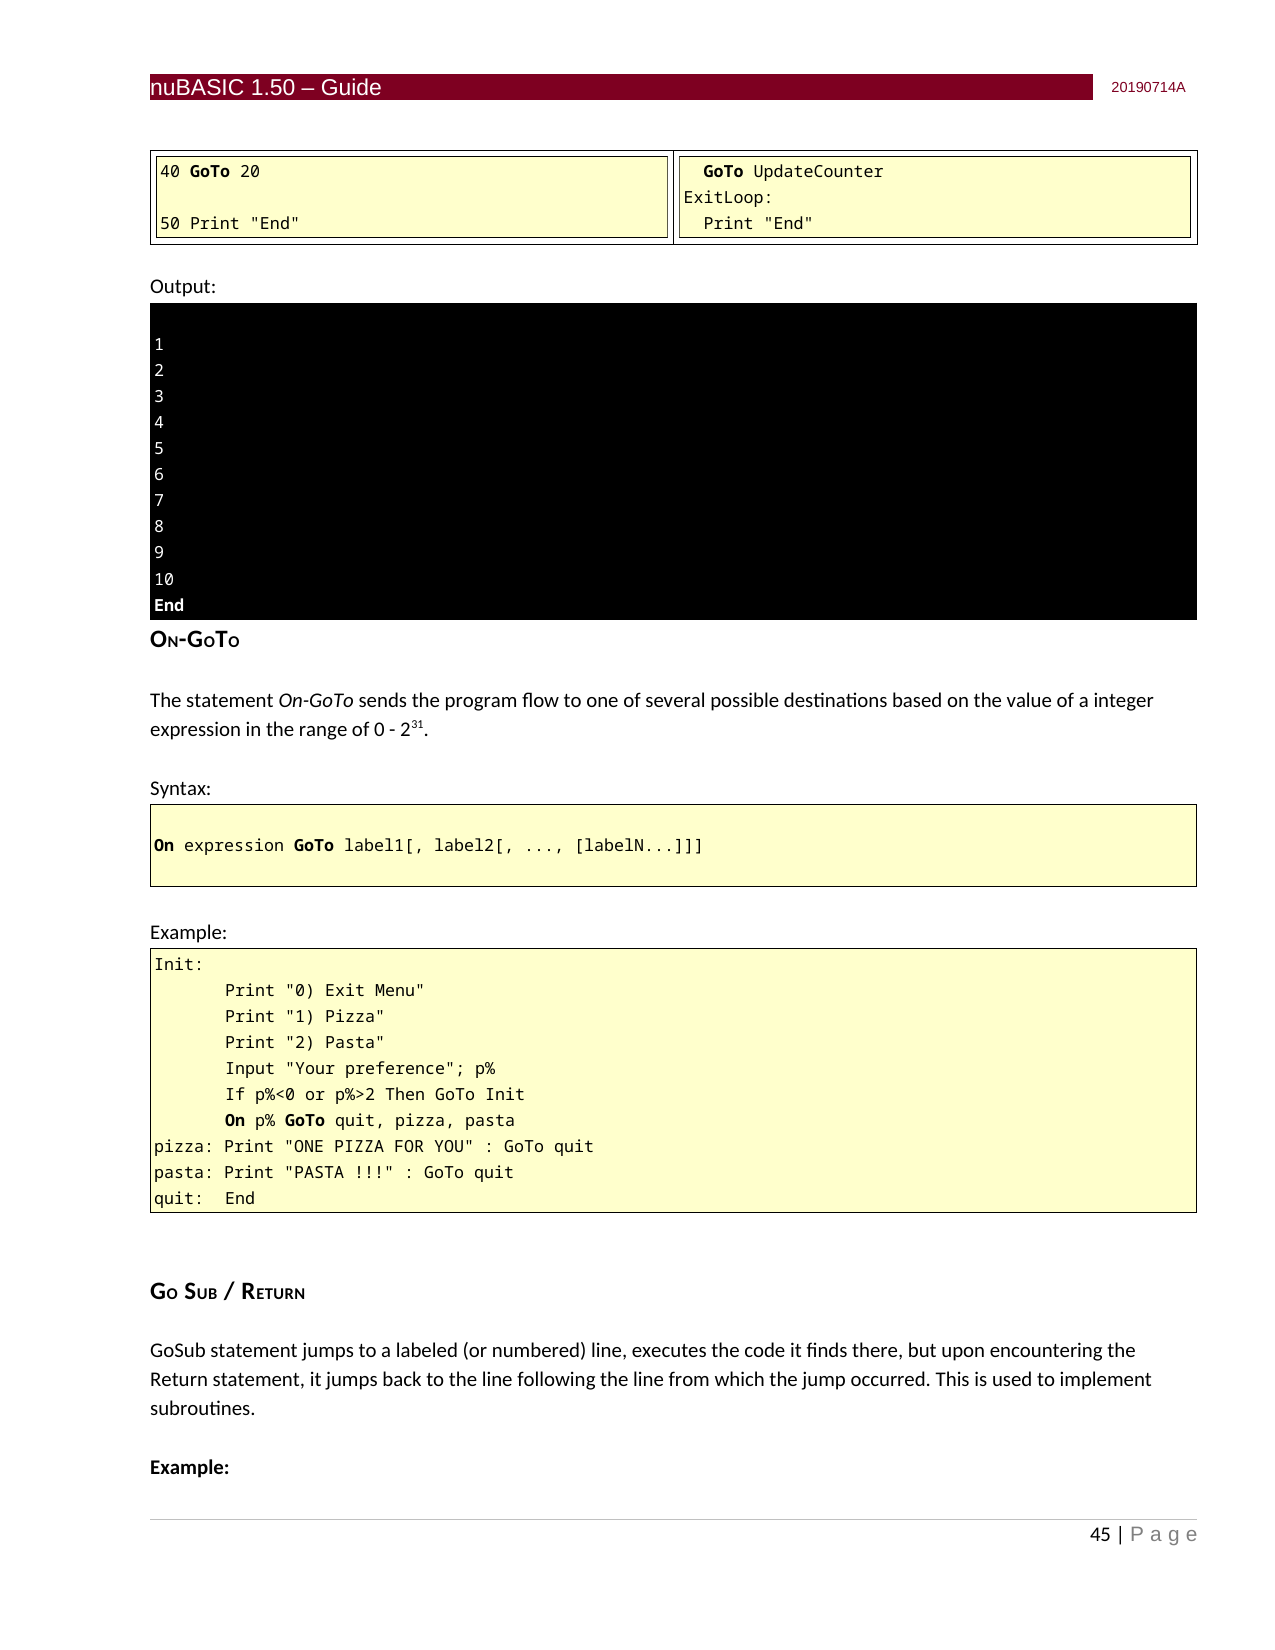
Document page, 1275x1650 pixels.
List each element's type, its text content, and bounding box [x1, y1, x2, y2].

text Example: [150, 1454, 1197, 1479]
text GoSub statement jumps to a labeled (or numbered) line, executes the code it finds there, but upon encountering the Return statement, it jumps back to the line following the line from which the jump occurred. This is used to implement subroutines. [150, 1337, 1197, 1421]
subtitle Go Sub / Return [150, 1275, 1197, 1306]
list pasta: Print "PASTA !!!" : GoTo quit [151, 1157, 1196, 1183]
list Print "0) Exit Menu" [151, 974, 1196, 1000]
text Output: [150, 273, 1197, 299]
list 6 [151, 459, 1196, 485]
text Syntax: [150, 775, 1197, 800]
list Input "Your preference"; p% [151, 1052, 1196, 1078]
subtitle On-GoTo [150, 623, 1197, 654]
list 4 [151, 407, 1196, 433]
list On expression GoTo label1[, label2[, ..., [labelN...]]] [151, 830, 1196, 856]
list pizza: Print "ONE PIZZA FOR YOU" : GoTo quit [151, 1131, 1196, 1157]
list 3 [151, 381, 1196, 407]
list 1 [151, 329, 1196, 355]
table_header GoTo UpdateCounter ExitLoop: Print "End" [674, 151, 1197, 244]
list On p% GoTo quit, pizza, pasta [151, 1104, 1196, 1131]
text Example: [150, 919, 1197, 944]
text The statement On-GoTo sends the program flow to one of several possible destinations based on the value of a integer expression in the range of 0 - 231. [150, 687, 1197, 742]
list Print "1) Pizza" [151, 1000, 1196, 1026]
list 10 [151, 563, 1196, 589]
list 8 [151, 511, 1196, 537]
list Init: [151, 949, 1196, 974]
table_header 40 GoTo 20 50 Print "End" [151, 151, 673, 244]
list End [151, 589, 1196, 619]
list 9 [151, 537, 1196, 563]
list 5 [151, 433, 1196, 459]
list If p%<0 or p%>2 Then GoTo Init [151, 1078, 1196, 1104]
list 2 [151, 355, 1196, 381]
list Print "2) Pasta" [151, 1026, 1196, 1052]
list quit: End [151, 1183, 1196, 1212]
list 7 [151, 485, 1196, 511]
